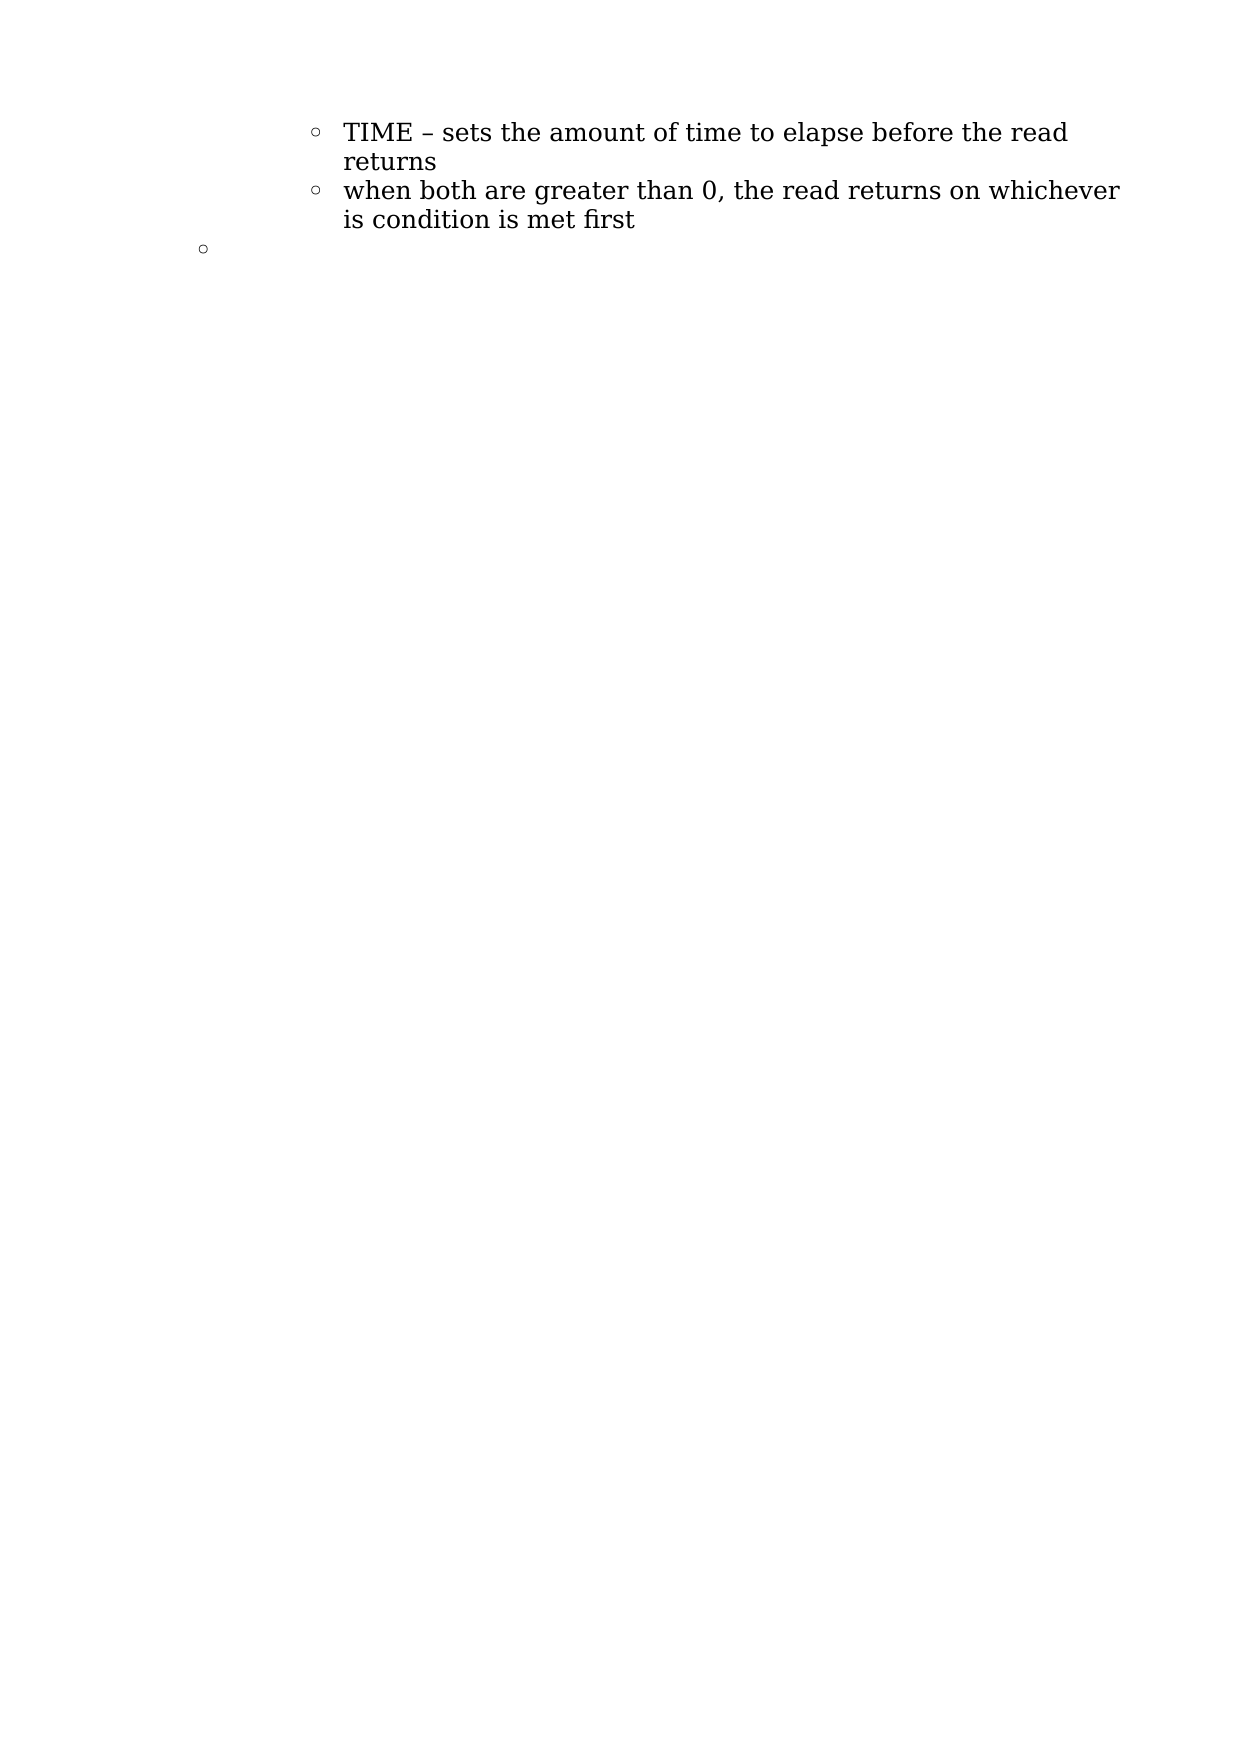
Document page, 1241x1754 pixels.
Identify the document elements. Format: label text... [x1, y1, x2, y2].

list TIME – sets the amount of time to elapse before the read returns [306, 118, 1122, 176]
list when both are greater than 0, the read returns on whichever is condition is met first [306, 176, 1122, 235]
